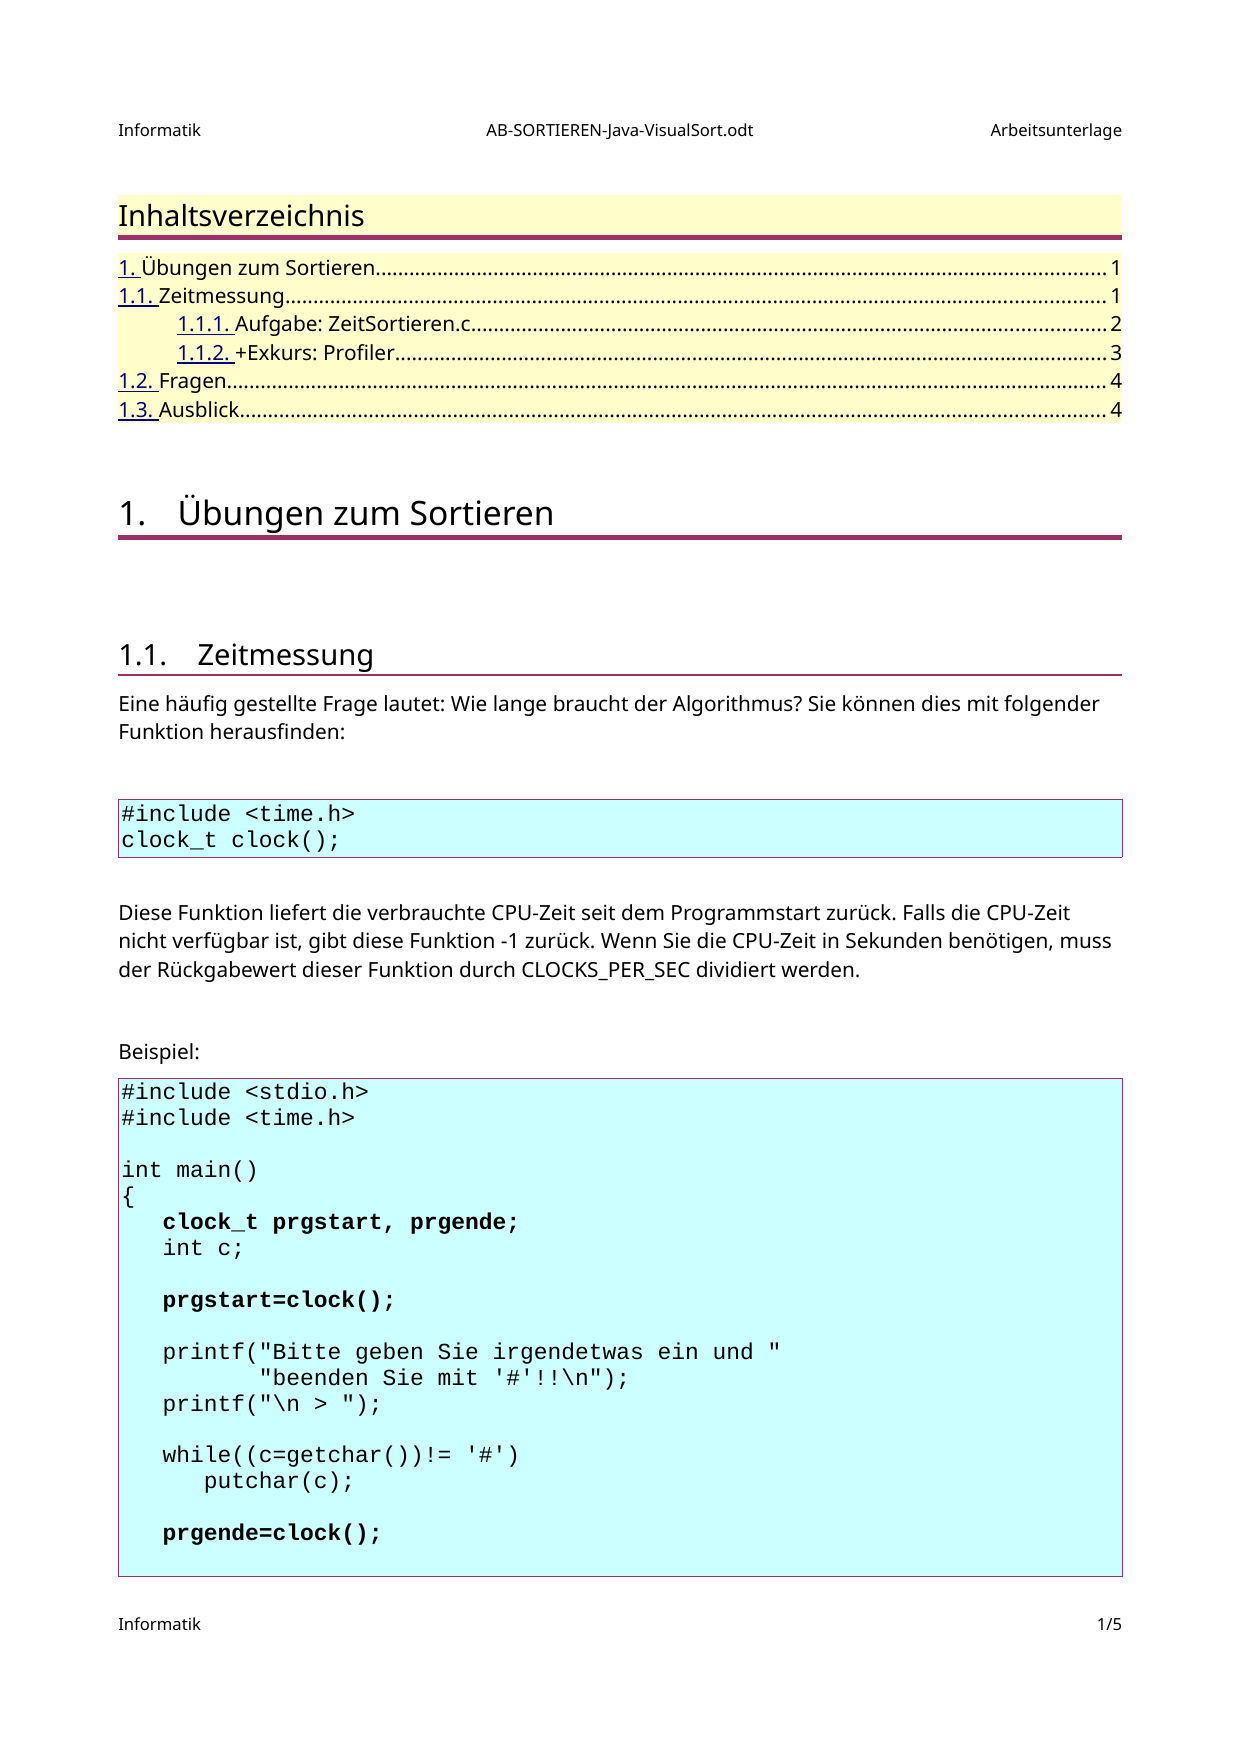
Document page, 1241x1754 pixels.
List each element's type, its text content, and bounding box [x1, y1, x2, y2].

text prgende=clock(); [119, 1519, 1122, 1544]
text 1.3. Ausblick 4 [118, 395, 1122, 423]
text #include <time.h> [119, 1104, 1122, 1129]
text while((c=getchar())!= '#') [119, 1441, 1122, 1467]
text printf("\n > "); [119, 1389, 1122, 1415]
subtitle Übungen zum Sortieren [118, 489, 1122, 535]
text 1.1.1. Aufgabe: ZeitSortieren.c 2 [177, 309, 1122, 338]
text printf("Bitte geben Sie irgendetwas ein und " [119, 1337, 1122, 1363]
text prgstart=clock(); [119, 1285, 1122, 1311]
text 1. Übungen zum Sortieren 1 [118, 253, 1122, 281]
text clock_t clock(); [119, 825, 1122, 857]
text #include <time.h> [119, 800, 1122, 825]
text 1.1. Zeitmessung 1 [118, 281, 1122, 309]
text clock_t prgstart, prgende; [119, 1207, 1122, 1233]
subtitle Zeitmessung [118, 634, 1122, 674]
text int c; [119, 1233, 1122, 1259]
subtitle Inhaltsverzeichnis [118, 195, 1122, 235]
text "beenden Sie mit '#'!!\n"); [119, 1363, 1122, 1389]
text 1.2. Fragen 4 [118, 366, 1122, 395]
text 1.1.2. +Exkurs: Profiler 3 [177, 338, 1122, 366]
text { [119, 1181, 1122, 1207]
text int main() [119, 1156, 1122, 1181]
text Beispiel: [118, 1037, 1122, 1065]
text Diese Funktion liefert die verbrauchte CPU-Zeit seit dem Programmstart zurück. Falls die CPU-Zeit nicht verfügbar ist, gibt diese Funktion -1 zurück. Wenn Sie die CPU-Zeit in Sekunden benötigen, muss der Rückgabewert dieser Funktion durch CLOCKS_PER_SEC dividiert werden. [118, 898, 1122, 983]
text #include <stdio.h> [119, 1079, 1122, 1104]
text Eine häufig gestellte Frage lautet: Wie lange braucht der Algorithmus? Sie können dies mit folgender Funktion herausfinden: [118, 689, 1122, 746]
text putchar(c); [119, 1467, 1122, 1493]
